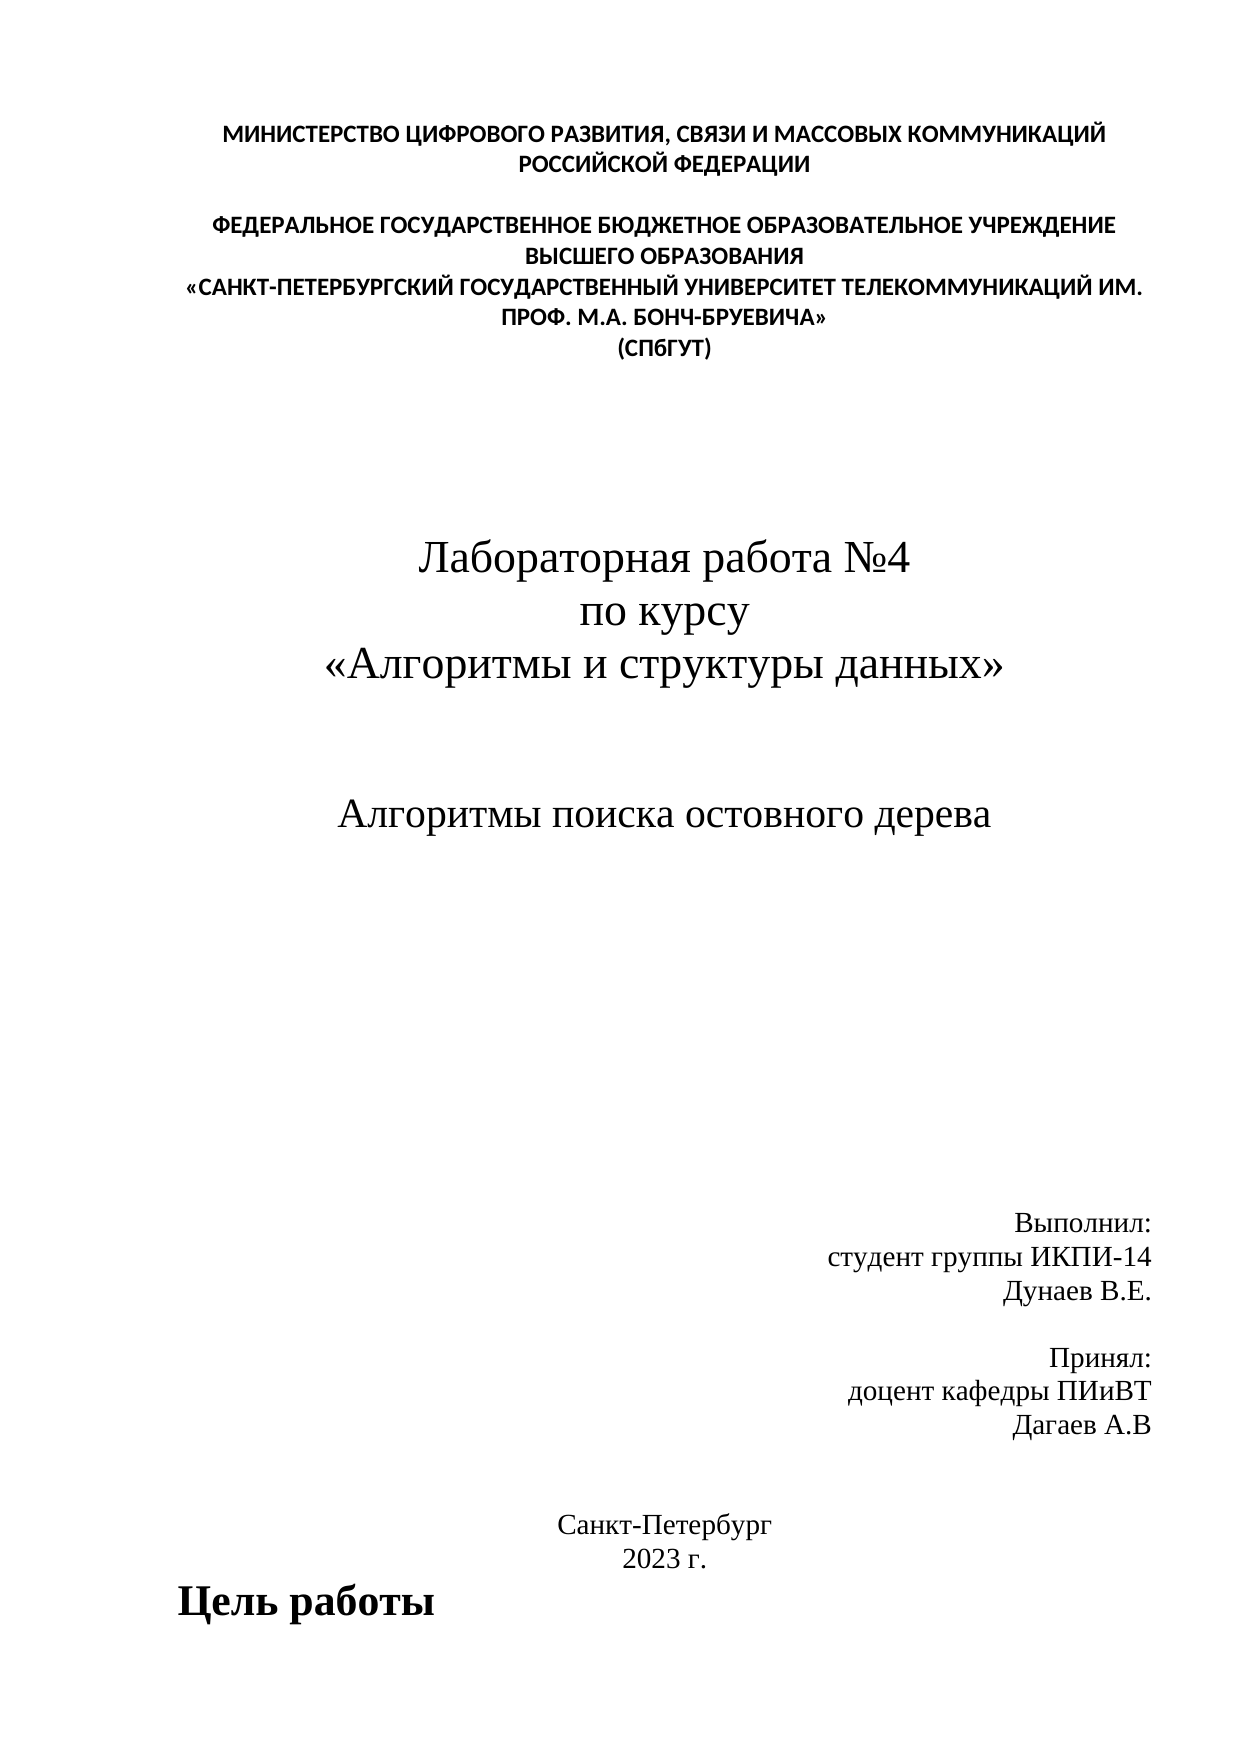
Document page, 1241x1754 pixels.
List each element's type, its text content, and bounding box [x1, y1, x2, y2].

text доцент кафедры ПИиВТ [177, 1373, 1152, 1407]
text Алгоритмы поиска остовного дерева [177, 789, 1152, 837]
text Выполнил: [177, 1206, 1152, 1239]
text Санкт-Петербург [177, 1507, 1152, 1541]
text «САНКТ-ПЕТЕРБУРГСКИЙ ГОСУДАРСТВЕННЫЙ УНИВЕРСИТЕТ ТЕЛЕКОММУНИКАЦИЙ ИМ. ПРОФ. М.А. БОНЧ-БРУЕВИЧА» [177, 271, 1152, 332]
text по курсу [177, 583, 1152, 635]
text МИНИСТЕРСТВО ЦИФРОВОГО РАЗВИТИЯ, СВЯЗИ И МАССОВЫХ КОММУНИКАЦИЙ РОССИЙСКОЙ ФЕДЕРАЦИИ [177, 118, 1152, 179]
text студент группы ИКПИ-14 [177, 1239, 1152, 1273]
text Принял: [177, 1340, 1152, 1373]
text 2023 г. [177, 1541, 1152, 1574]
text Цель работы [177, 1574, 1152, 1625]
text Лабораторная работа №4 [177, 530, 1152, 583]
text (СПбГУТ) [177, 332, 1152, 362]
text Дагаев А.В [177, 1407, 1152, 1440]
text Дунаев В.Е. [177, 1273, 1152, 1306]
text ФЕДЕРАЛЬНОЕ ГОСУДАРСТВЕННОЕ БЮДЖЕТНОЕ ОБРАЗОВАТЕЛЬНОЕ УЧРЕЖДЕНИЕ ВЫСШЕГО ОБРАЗОВАНИЯ [177, 210, 1152, 271]
text «Алгоритмы и структуры данных» [177, 635, 1152, 688]
